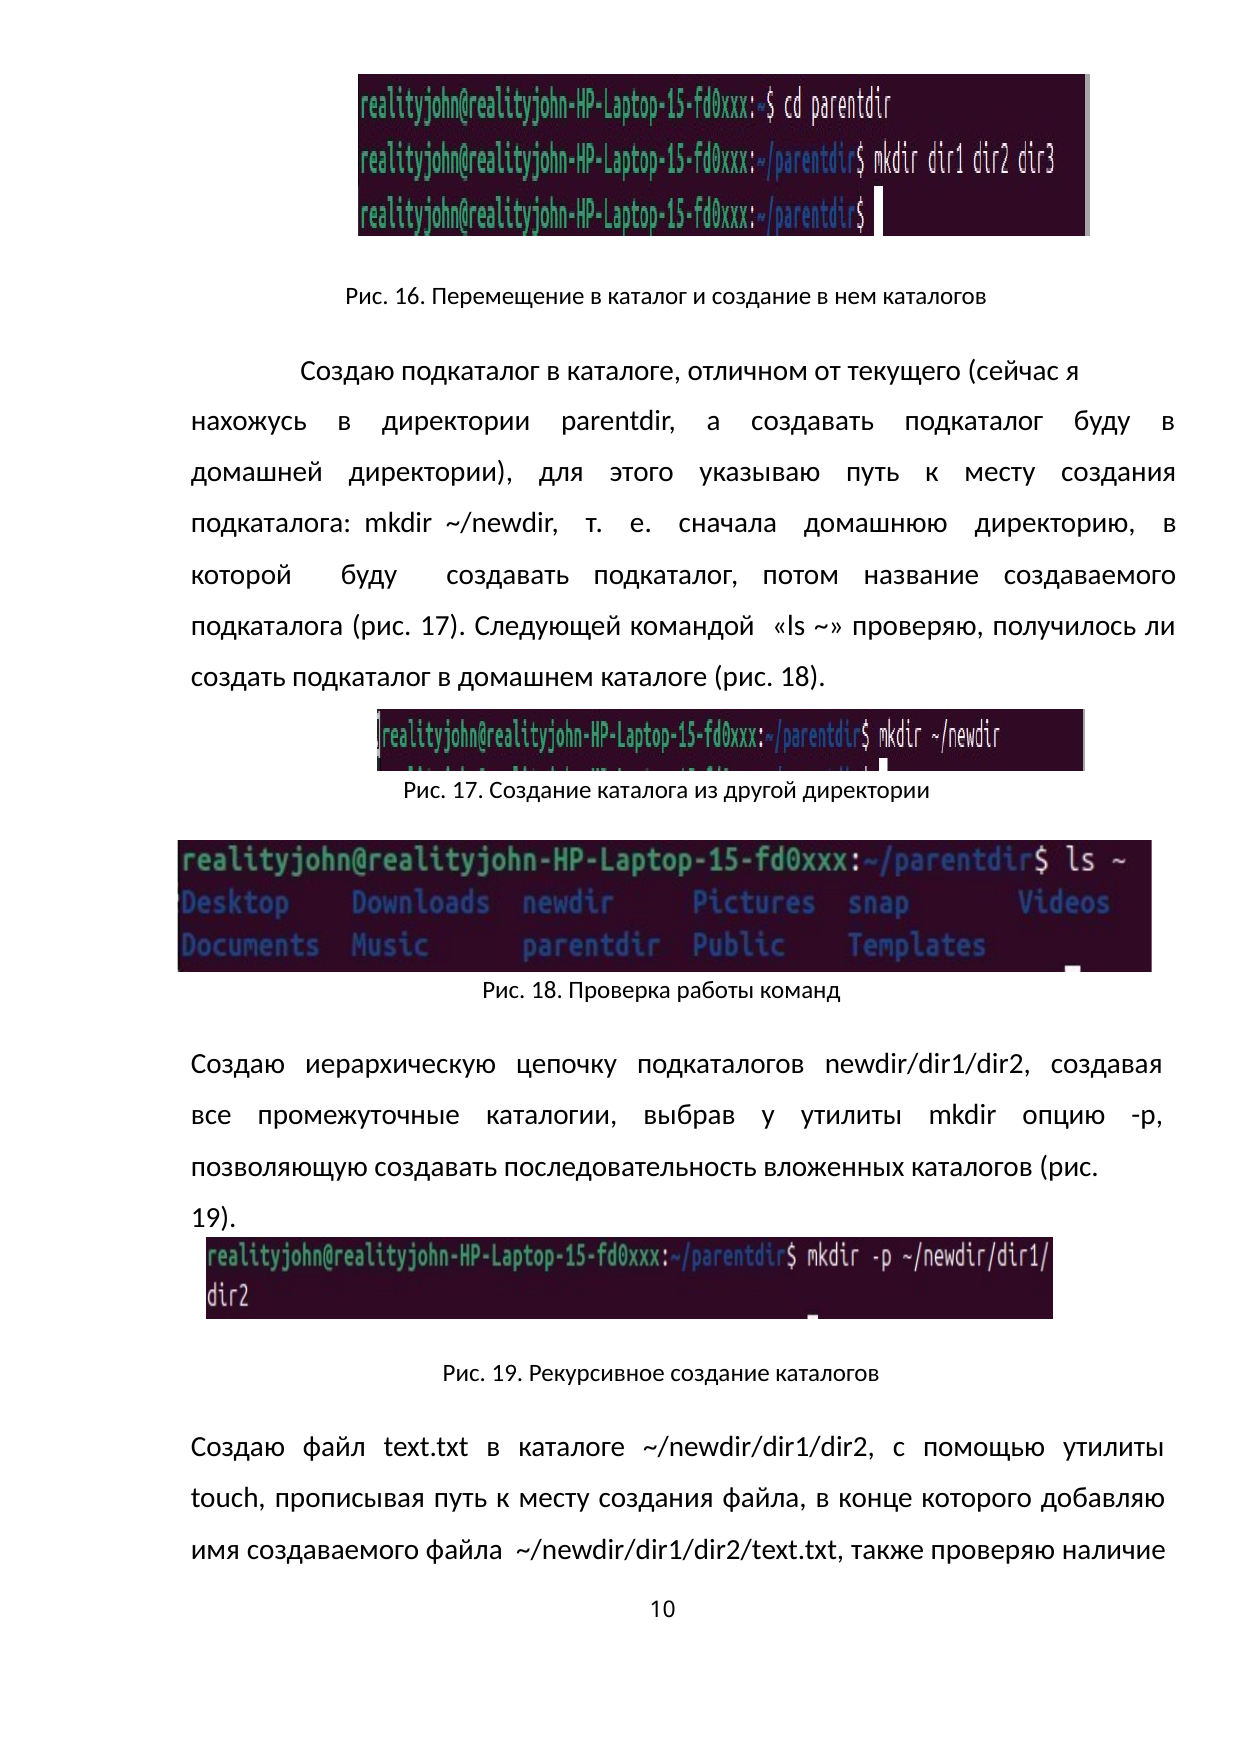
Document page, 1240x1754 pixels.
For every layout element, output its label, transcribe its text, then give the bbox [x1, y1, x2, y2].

text Создаю иерархическую цепочку подкаталогов newdir/dir1/dir2, создавая все промежуточные каталогии, выбрав у утилиты mkdir опцию -p, позволяющую создавать последовательность вложенных каталогов (рис. [191, 1045, 1164, 1183]
text Рис. 18. Проверка работы команд [177, 974, 1151, 1004]
text Создаю файл text.txt в каталоге ~/newdir/dir1/dir2, с помощью утилиты touch, прописывая путь к месту создания файла, в конце которого добавляю имя создаваемого файла ~/newdir/dir1/dir2/text.txt, также проверяю наличие [191, 1428, 1166, 1566]
text 19). [191, 1199, 1152, 1235]
text Рис. 19. Рекурсивное создание каталогов [177, 1357, 1151, 1387]
text Рис. 17. Создание каталога из другой директории [403, 774, 1184, 804]
text Рис. 16. Перемещение в каталог и создание в нем каталогов [345, 280, 1184, 311]
text нахожусь в директории parentdir, а создавать подкаталог буду в домашней директории), для этого указываю путь к месту создания подкаталога: mkdir ~/newdir, т. е. сначала домашнюю директорию, в которой буду создавать подкаталог, потом название создаваемого подкаталога (рис. 17). Следующей командой «ls ~» проверяю, получилось ли создать подкаталог в домашнем каталоге (рис. 18). [191, 402, 1177, 694]
text Создаю подкаталог в каталоге, отличном от текущего (сейчас я [204, 352, 1183, 387]
